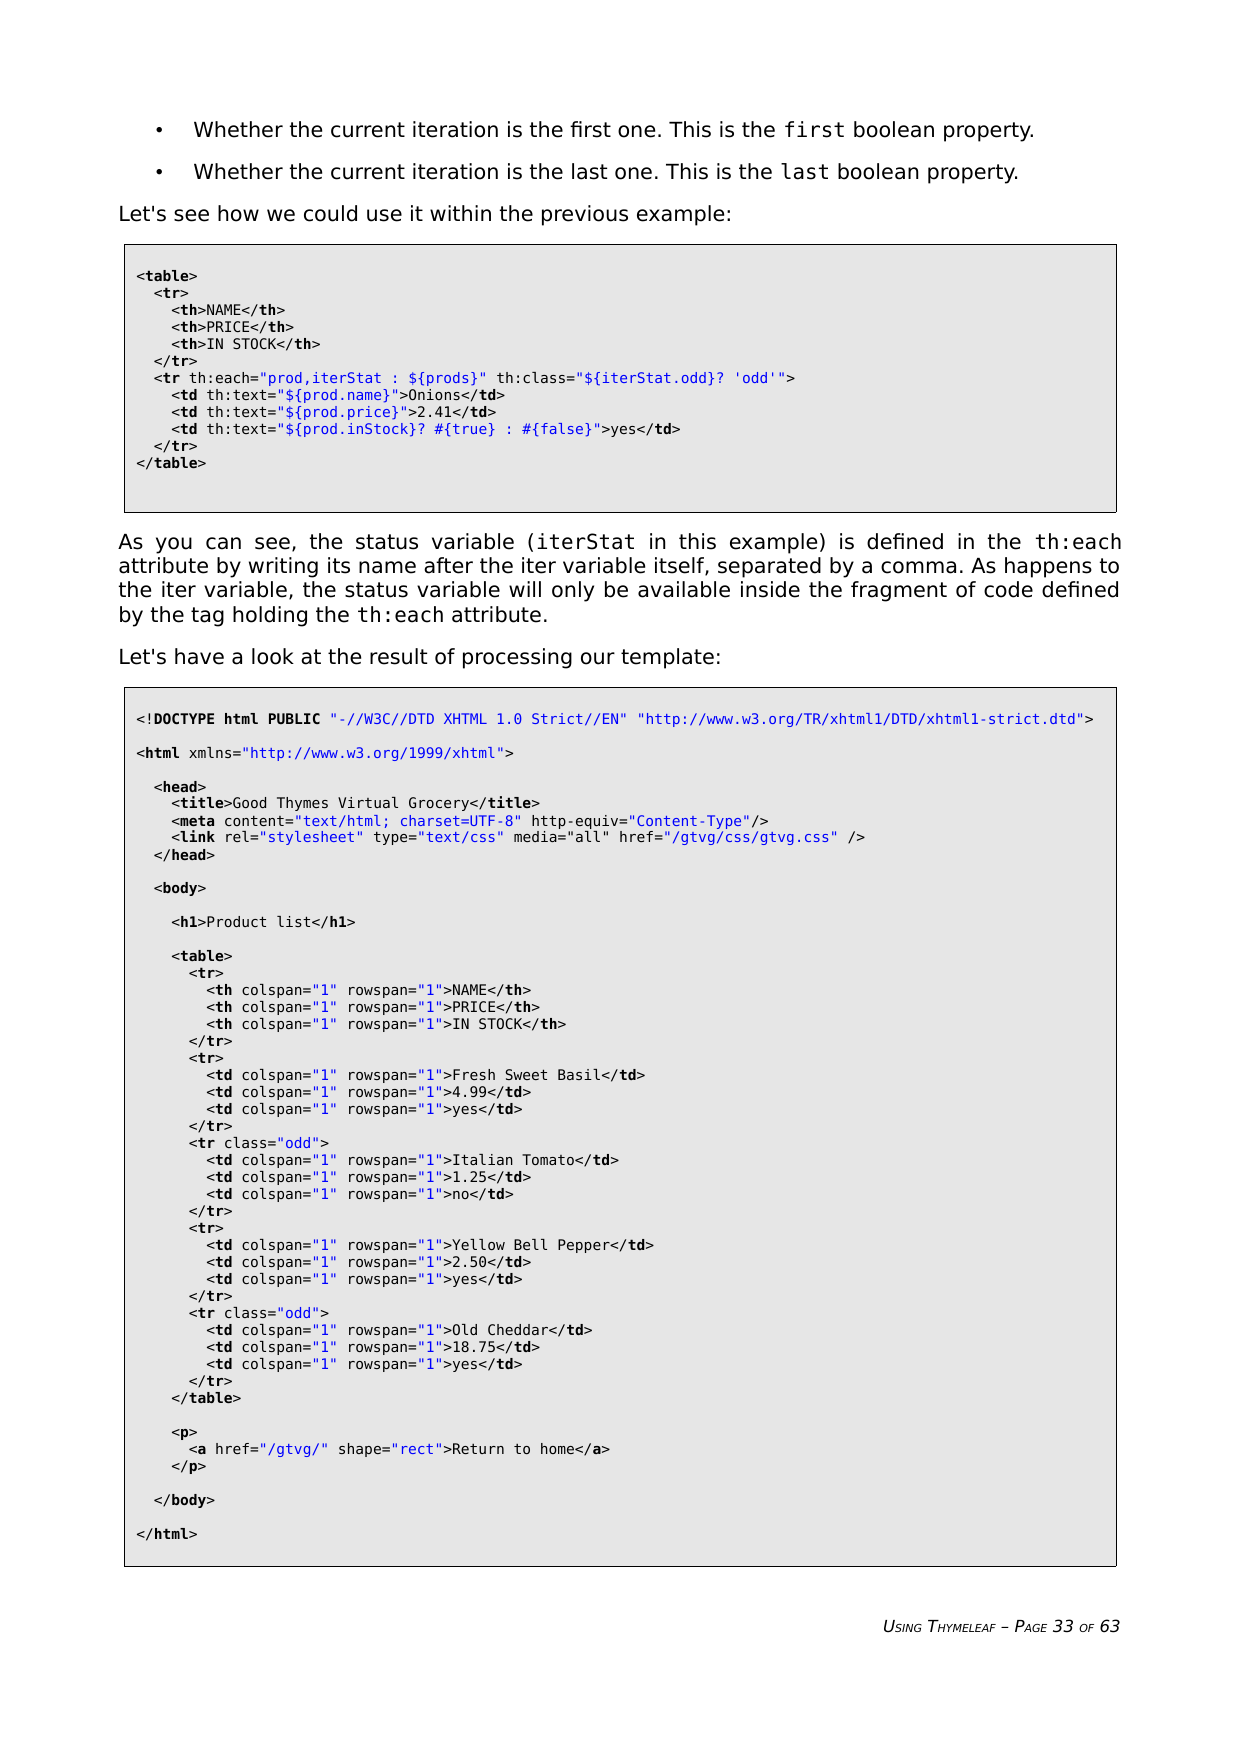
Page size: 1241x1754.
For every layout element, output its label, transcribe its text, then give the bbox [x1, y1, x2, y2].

list Whether the current iteration is the last one. This is the last boolean property. [156, 160, 1122, 184]
text <table> <tr> <th>NAME</th> <th>PRICE</th> <th>IN STOCK</th> </tr> <tr th:each="prod,iterStat : ${prods}" th:class="${iterStat.odd}? 'odd'"> <td th:text="${prod.name}">Onions</td> <td th:text="${prod.price}">2.41</td> <td th:text="${prod.inStock}? #{true} : #{false}">yes</td> </tr> </table> [125, 245, 1116, 512]
text Let's have a look at the result of processing our template: [118, 645, 1122, 669]
text As you can see, the status variable (iterStat in this example) is defined in the th:each attribute by writing its name after the iter variable itself, separated by a comma. As happens to the iter variable, the status variable will only be available inside the fragment of code defined by the tag holding the th:each attribute. [118, 530, 1122, 627]
list Whether the current iteration is the first one. This is the first boolean property. [156, 118, 1122, 142]
text <!DOCTYPE html PUBLIC "-//W3C//DTD XHTML 1.0 Strict//EN" "http://www.w3.org/TR/xhtml1/DTD/xhtml1-strict.dtd"> <html xmlns="http://www.w3.org/1999/xhtml"> <head> <title>Good Thymes Virtual Grocery</title> <meta content="text/html; charset=UTF-8" http-equiv="Content-Type"/> <link rel="stylesheet" type="text/css" media="all" href="/gtvg/css/gtvg.css" /> </head> <body> <h1>Product list</h1> <table> <tr> <th colspan="1" rowspan="1">NAME</th> <th colspan="1" rowspan="1">PRICE</th> <th colspan="1" rowspan="1">IN STOCK</th> </tr> <tr> <td colspan="1" rowspan="1">Fresh Sweet Basil</td> <td colspan="1" rowspan="1">4.99</td> <td colspan="1" rowspan="1">yes</td> </tr> <tr class="odd"> <td colspan="1" rowspan="1">Italian Tomato</td> <td colspan="1" rowspan="1">1.25</td> <td colspan="1" rowspan="1">no</td> </tr> <tr> <td colspan="1" rowspan="1">Yellow Bell Pepper</td> <td colspan="1" rowspan="1">2.50</td> <td colspan="1" rowspan="1">yes</td> </tr> <tr class="odd"> <td colspan="1" rowspan="1">Old Cheddar</td> <td colspan="1" rowspan="1">18.75</td> <td colspan="1" rowspan="1">yes</td> </tr> </table> <p> <a href="/gtvg/" shape="rect">Return to home</a> </p> </body> </html> [125, 688, 1116, 1566]
text Let's see how we could use it within the previous example: [118, 202, 1122, 226]
